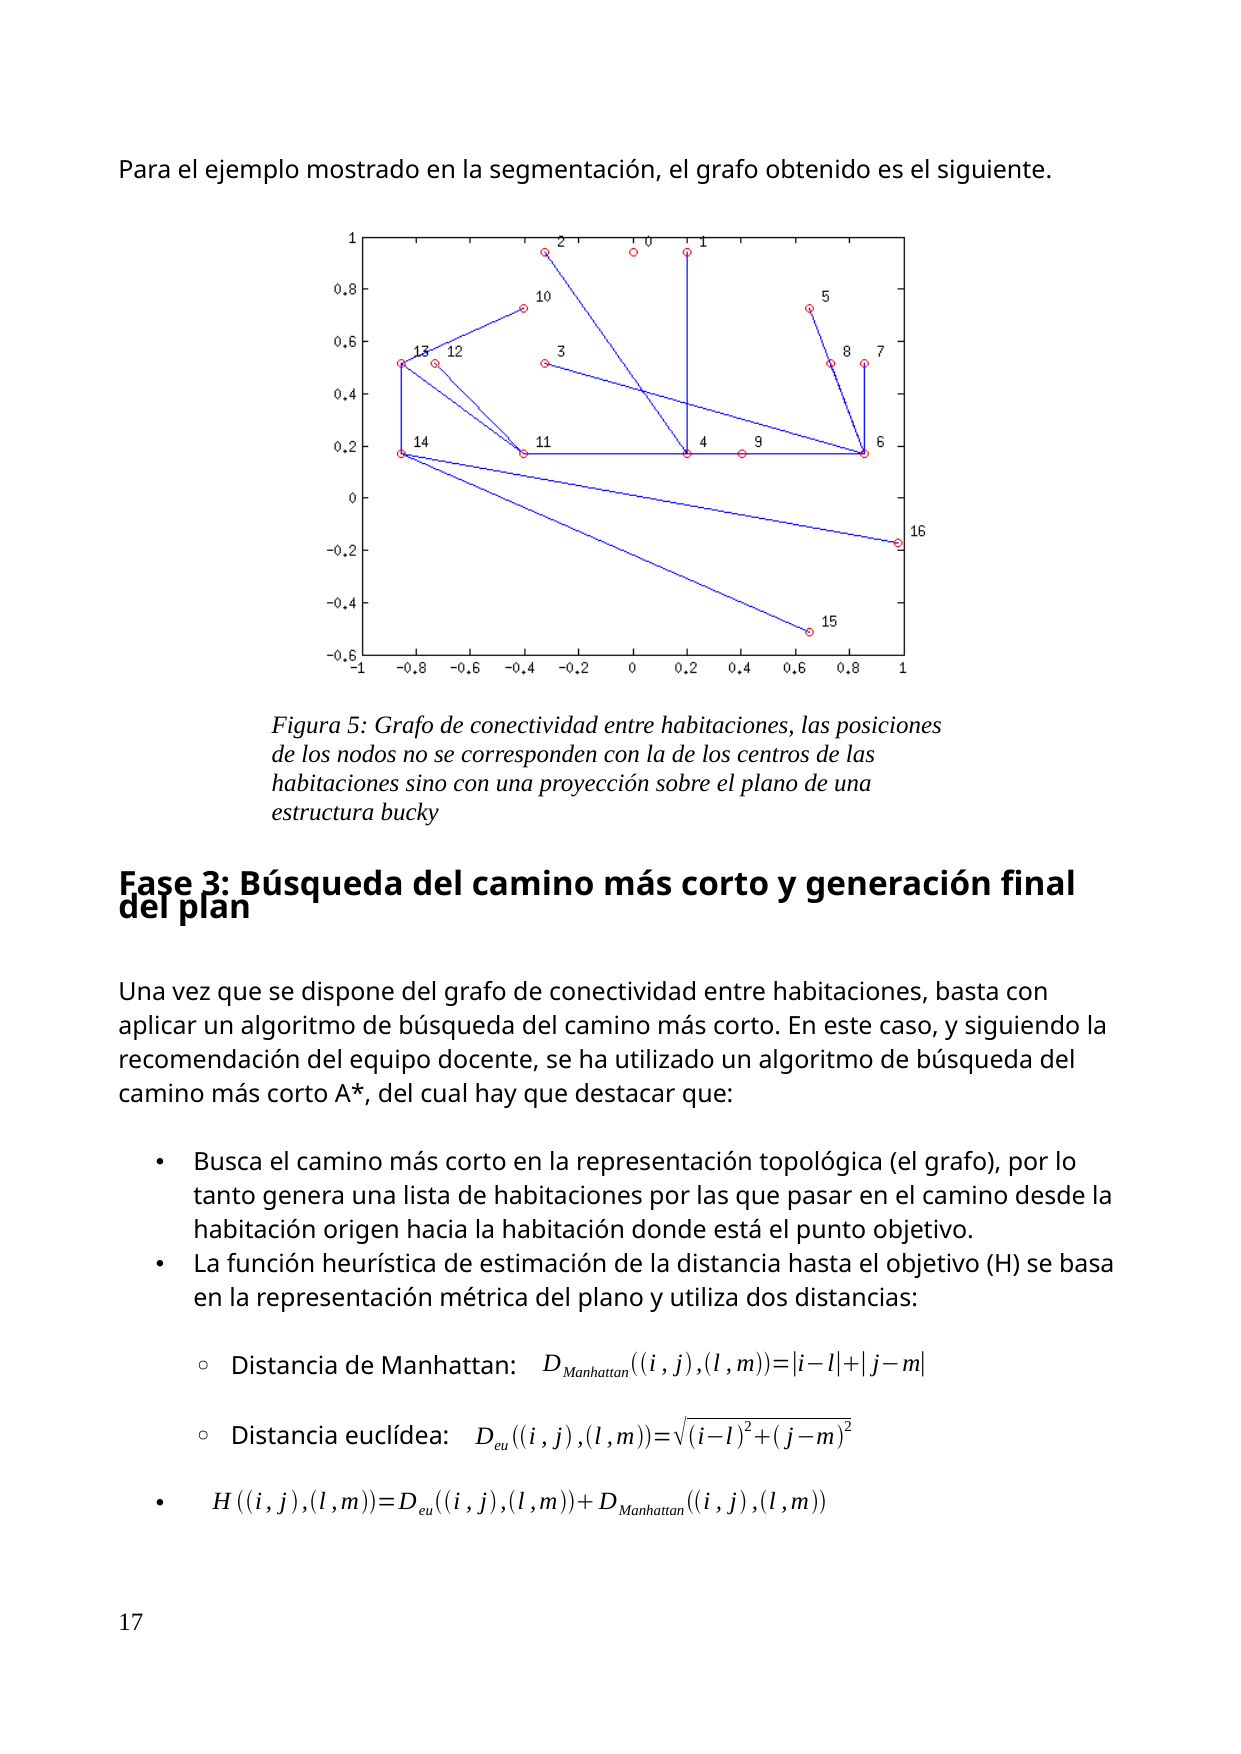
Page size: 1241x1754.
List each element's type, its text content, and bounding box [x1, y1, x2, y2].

list Distancia euclídea: [193, 1416, 1122, 1488]
text Para el ejemplo mostrado en la segmentación, el grafo obtenido es el siguiente. [118, 152, 1122, 186]
list Busca el camino más corto en la representación topológica (el grafo), por lo tanto genera una lista de habitaciones por las que pasar en el camino desde la habitación origen hacia la habitación donde está el punto objetivo. [156, 1143, 1122, 1246]
text Una vez que se dispone del grafo de conectividad entre habitaciones, basta con aplicar un algoritmo de búsqueda del camino más corto. En este caso, y siguiendo la recomendación del equipo docente, se ha utilizado un algoritmo de búsqueda del camino más corto A*, del cual hay que destacar que: [118, 973, 1122, 1109]
list La función heurística de estimación de la distancia hasta el objetivo (H) se basa en la representación métrica del plano y utiliza dos distancias: [156, 1246, 1122, 1348]
subtitle Fase 3: Búsqueda del camino más corto y generación final del plan [118, 860, 1122, 928]
text Figura 5: Grafo de conectividad entre habitaciones, las posiciones de los nodos no se corresponden con la de los centros de las habitaciones sino con una proyección sobre el plano de una estructura bucky [271, 711, 969, 826]
picture [271, 198, 969, 711]
list Distancia de Manhattan: [193, 1348, 1122, 1416]
